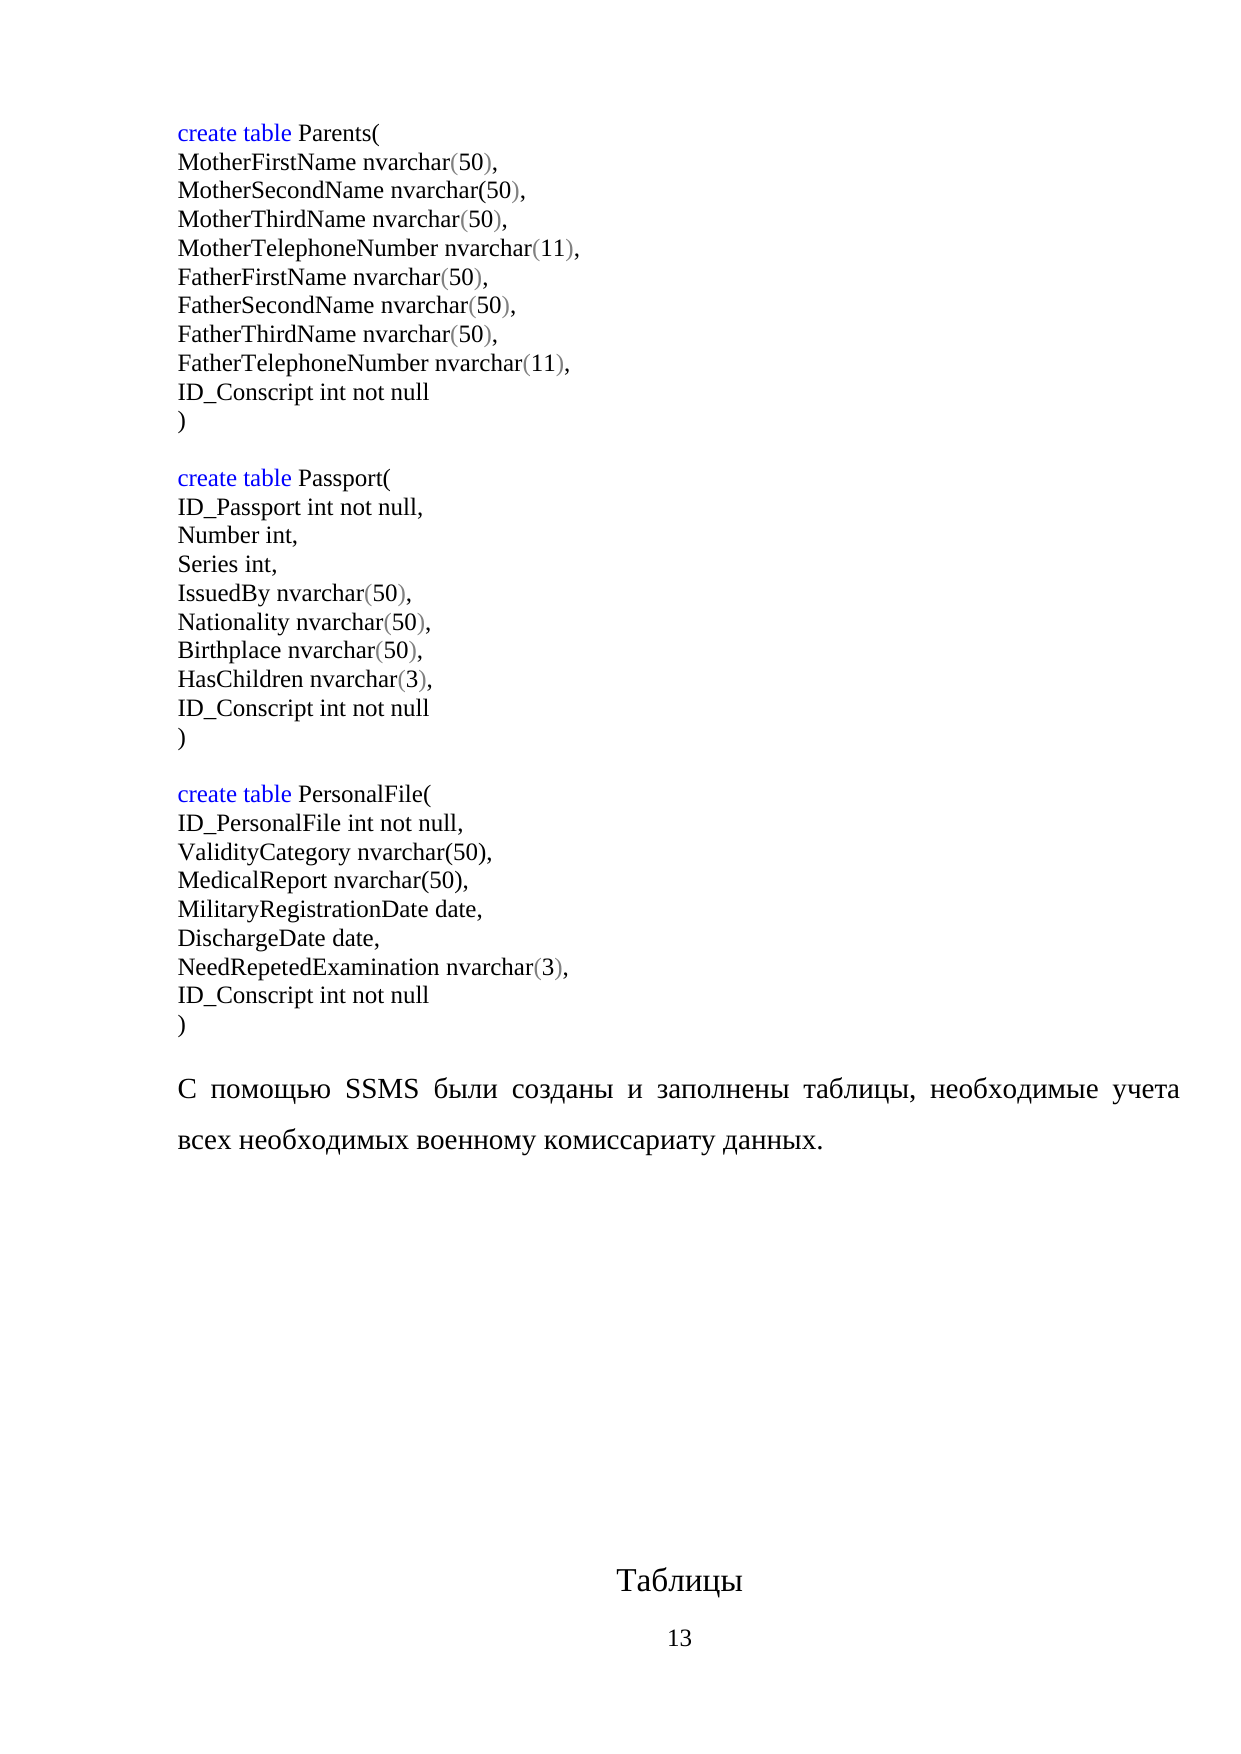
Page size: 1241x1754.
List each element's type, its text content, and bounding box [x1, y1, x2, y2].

text create table Passport( [177, 463, 1181, 492]
text MotherTelephoneNumber nvarchar(11), [177, 233, 1181, 262]
text create table Parents( [177, 118, 1181, 147]
text IssuedBy nvarchar(50), [177, 578, 1181, 607]
text Series int, [177, 549, 1181, 578]
text MotherFirstName nvarchar(50), [177, 147, 1181, 176]
text FatherSecondName nvarchar(50), [177, 291, 1181, 319]
text ) [177, 1009, 1181, 1038]
text С помощью SSMS были созданы и заполнены таблицы, необходимые учета всех необходимых военному комиссариату данных. [177, 1072, 1181, 1156]
text MotherSecondName nvarchar(50), [177, 176, 1181, 204]
text ValidityCategory nvarchar(50), [177, 837, 1181, 866]
text HasChildren nvarchar(3), [177, 664, 1181, 693]
text Number int, [177, 521, 1181, 549]
text Birthplace nvarchar(50), [177, 636, 1181, 664]
text ID_Conscript int not null [177, 377, 1181, 406]
text FatherTelephoneNumber nvarchar(11), [177, 348, 1181, 377]
text MedicalReport nvarchar(50), [177, 866, 1181, 894]
text ID_Conscript int not null [177, 693, 1181, 722]
text ID_Passport int not null, [177, 492, 1181, 521]
text NeedRepetedExamination nvarchar(3), [177, 952, 1181, 981]
text ) [177, 722, 1181, 751]
text MotherThirdName nvarchar(50), [177, 204, 1181, 233]
text ID_PersonalFile int not null, [177, 808, 1181, 837]
text create table PersonalFile( [177, 779, 1181, 808]
text FatherThirdName nvarchar(50), [177, 319, 1181, 348]
text ID_Conscript int not null [177, 981, 1181, 1009]
text DischargeDate date, [177, 923, 1181, 952]
text MilitaryRegistrationDate date, [177, 894, 1181, 923]
text FatherFirstName nvarchar(50), [177, 262, 1181, 291]
text Таблицы [177, 1560, 1181, 1599]
text ) [177, 406, 1181, 434]
text Nationality nvarchar(50), [177, 607, 1181, 636]
